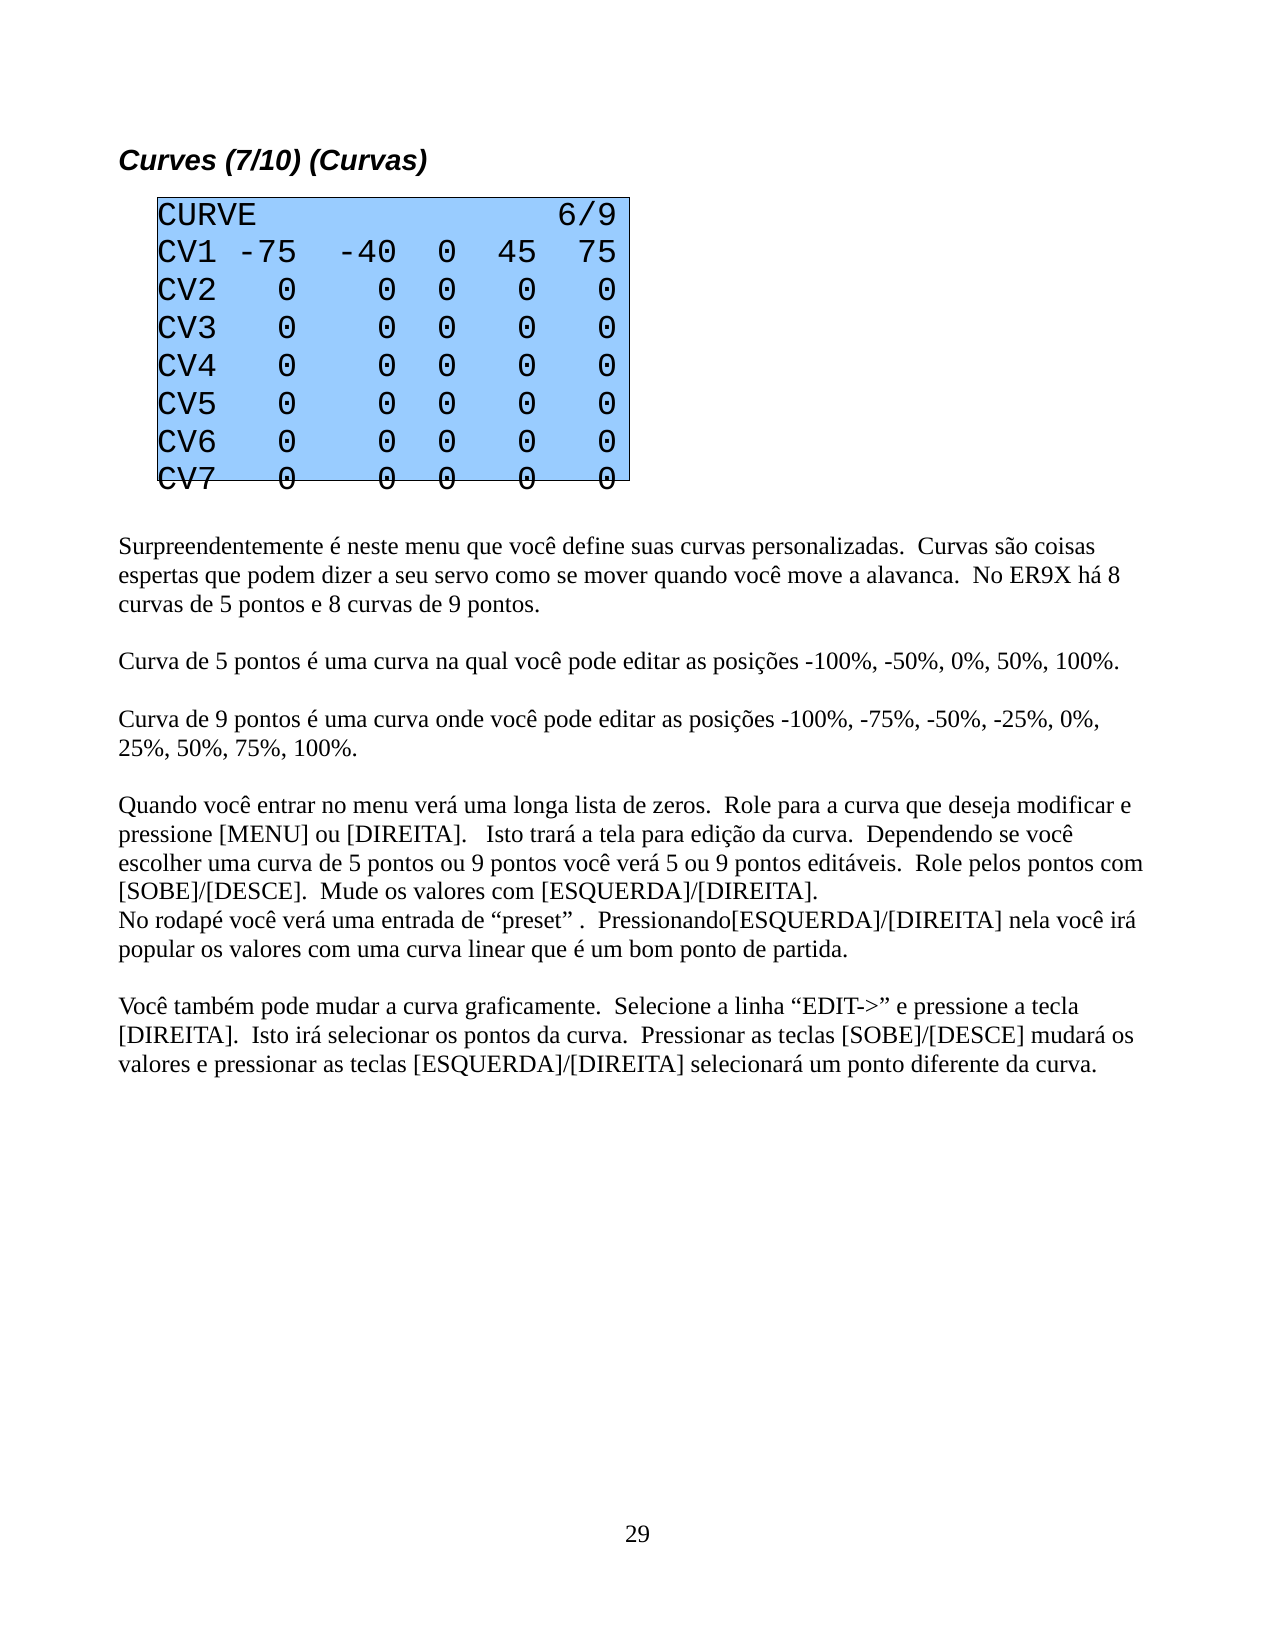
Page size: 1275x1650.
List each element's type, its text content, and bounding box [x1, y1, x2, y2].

text Curva de 9 pontos é uma curva onde você pode editar as posições -100%, -75%, -50%, -25%, 0%, 25%, 50%, 75%, 100%. [118, 704, 1157, 761]
text Você também pode mudar a curva graficamente. Selecione a linha “EDIT->” e pressione a tecla [DIREITA]. Isto irá selecionar os pontos da curva. Pressionar as teclas [SOBE]/[DESCE] mudará os valores e pressionar as teclas [ESQUERDA]/[DIREITA] selecionará um ponto diferente da curva. [118, 991, 1157, 1078]
text Surpreendentemente é neste menu que você define suas curvas personalizadas. Curvas são coisas espertas que podem dizer a seu servo como se mover quando você move a alavanca. No ER9X há 8 curvas de 5 pontos e 8 curvas de 9 pontos. [118, 531, 1157, 618]
subtitle Curves (7/10) (Curvas) [118, 143, 1157, 177]
text No rodapé você verá uma entrada de “preset” . Pressionando[ESQUERDA]/[DIREITA] nela você irá popular os valores com uma curva linear que é um bom ponto de partida. [118, 905, 1157, 963]
text Curva de 5 pontos é uma curva na qual você pode editar as posições -100%, -50%, 0%, 50%, 100%. [118, 646, 1157, 675]
text Quando você entrar no menu verá uma longa lista de zeros. Role para a curva que deseja modificar e pressione [MENU] ou [DIREITA]. Isto trará a tela para edição da curva. Dependendo se você escolher uma curva de 5 pontos ou 9 pontos você verá 5 ou 9 pontos editáveis. Role pelos pontos com [SOBE]/[DESCE]. Mude os valores com [ESQUERDA]/[DIREITA]. [118, 790, 1157, 905]
